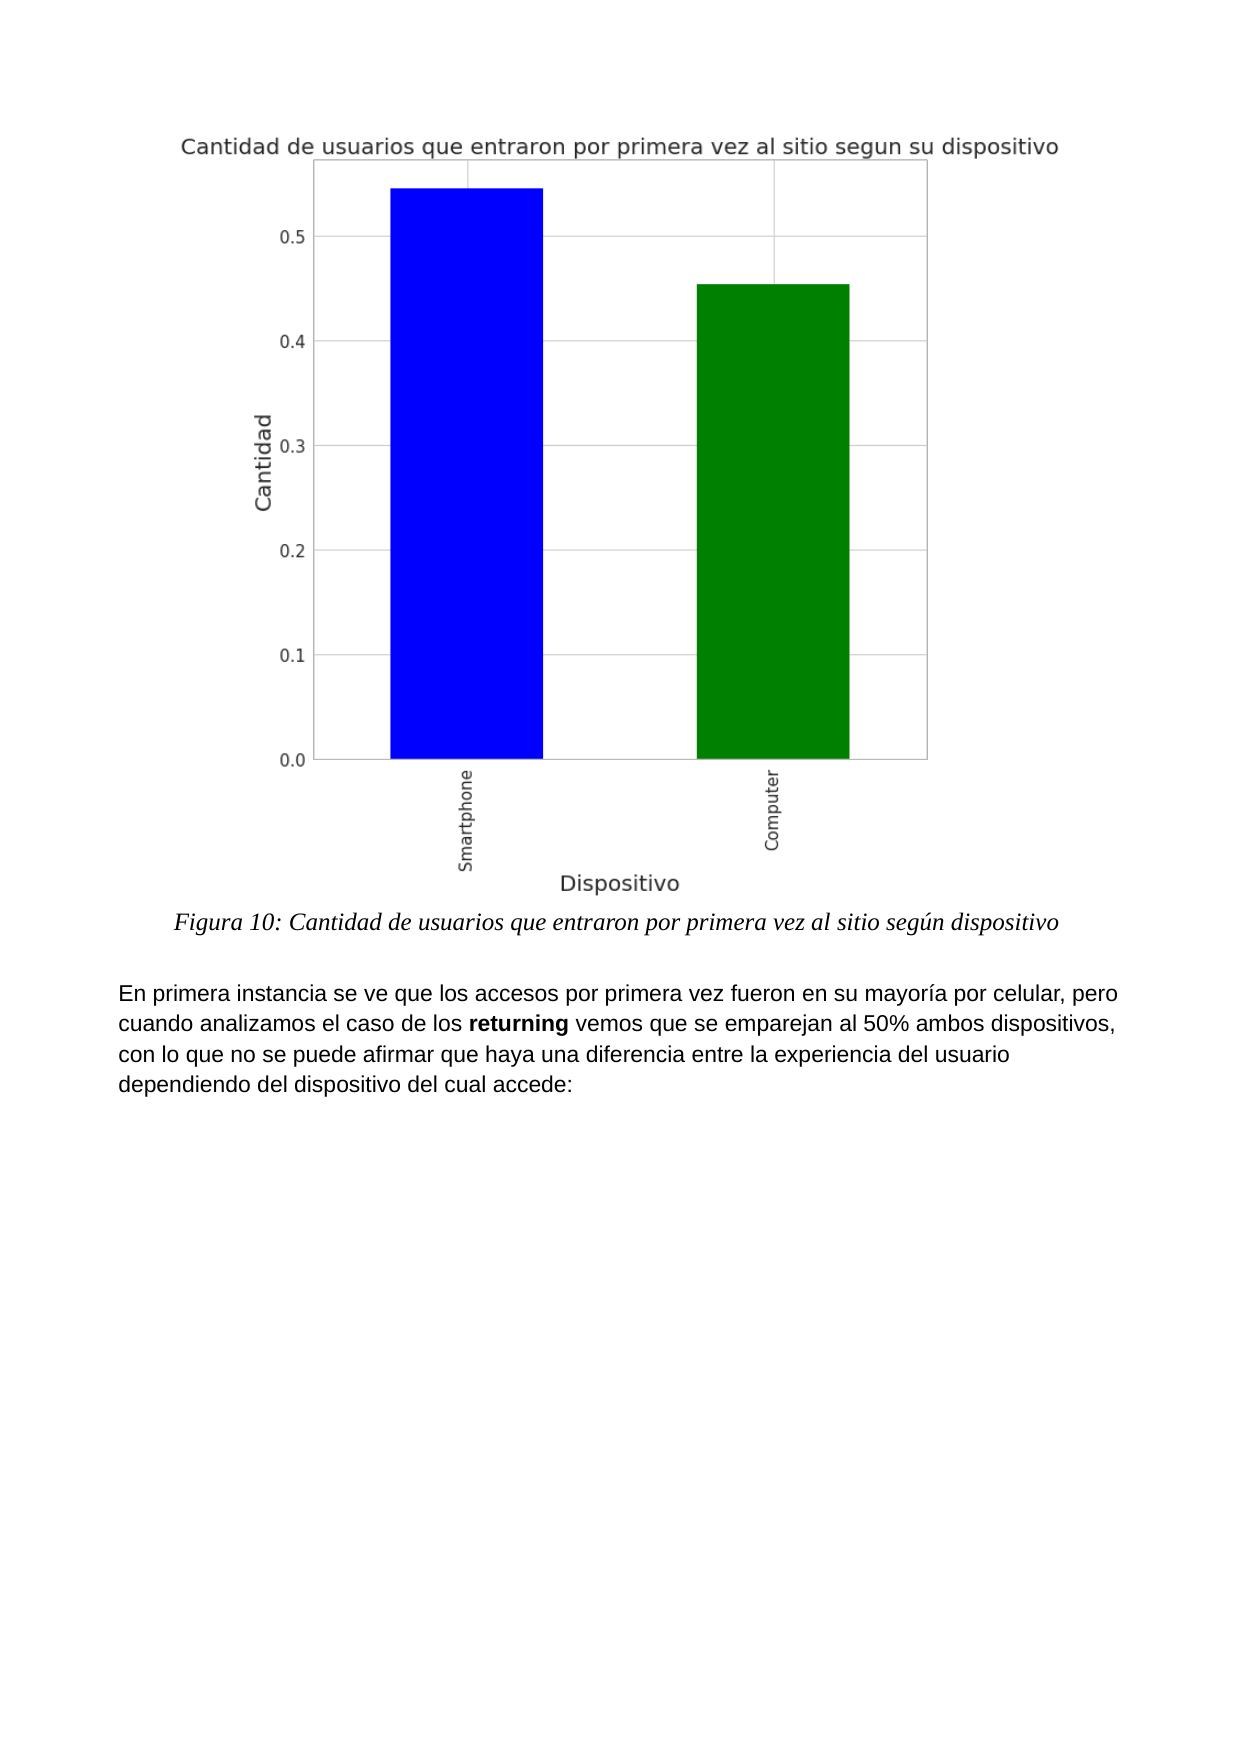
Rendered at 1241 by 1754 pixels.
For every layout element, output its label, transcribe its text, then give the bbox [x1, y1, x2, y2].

text Figura 10: Cantidad de usuarios que entraron por primera vez al sitio según dispositivo [173, 902, 1067, 935]
text En primera instancia se ve que los accesos por primera vez fueron en su mayoría por celular, pero cuando analizamos el caso de los returning vemos que se emparejan al 50% ambos dispositivos, con lo que no se puede afirmar que haya una diferencia entre la experiencia del usuario dependiendo del dispositivo del cual accede: [118, 980, 1122, 1097]
picture [173, 130, 1067, 902]
